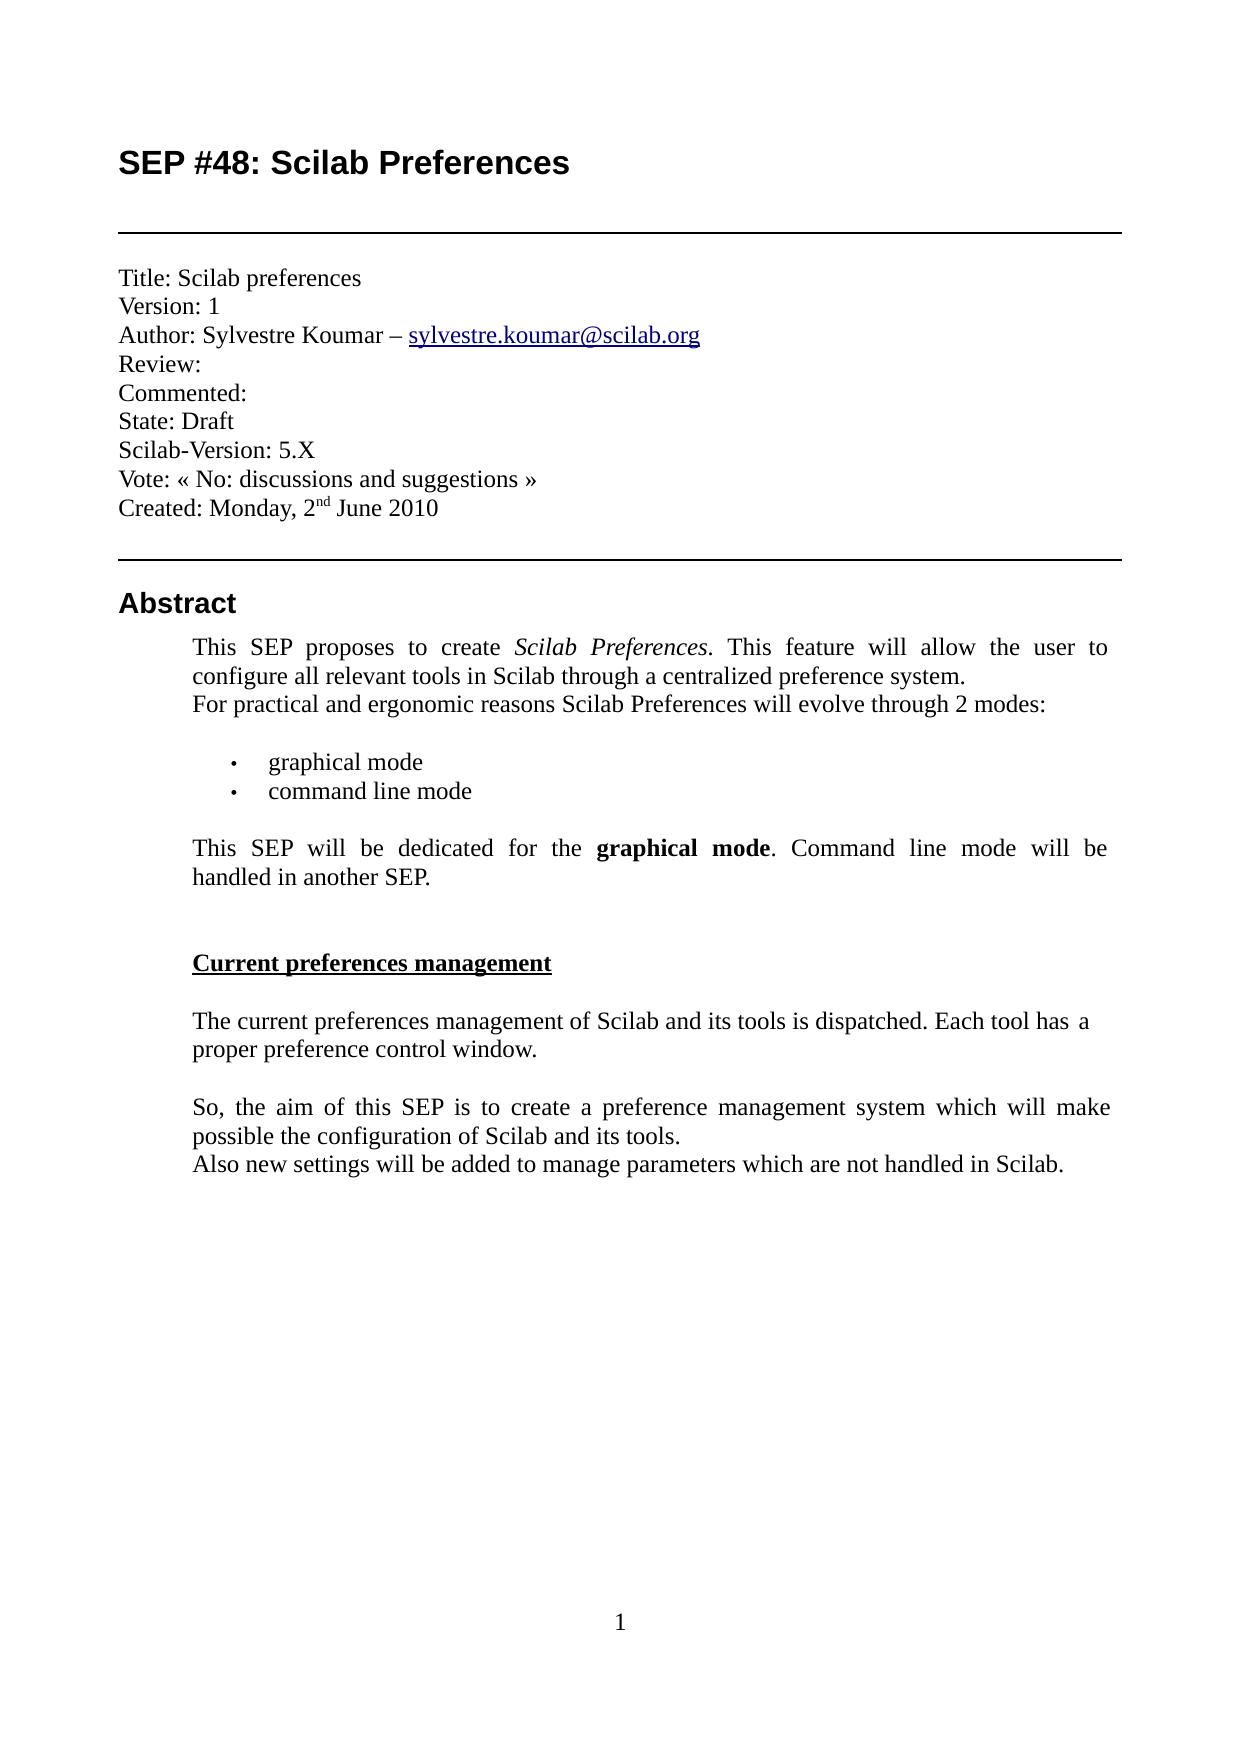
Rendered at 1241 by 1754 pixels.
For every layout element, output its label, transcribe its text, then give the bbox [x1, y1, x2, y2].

list graphical mode [231, 747, 1122, 776]
text Current preferences management [118, 948, 1122, 977]
text Review: [118, 349, 1122, 378]
text Commented: [118, 378, 1122, 406]
text So, the aim of this SEP is to create a preference management system which will make possible the configuration of Scilab and its tools. [118, 1092, 1122, 1149]
text Author: Sylvestre Koumar – sylvestre.koumar@scilab.org [118, 320, 1122, 349]
text This SEP proposes to create Scilab Preferences. This feature will allow the user to configure all relevant tools in Scilab through a centralized preference system. [118, 632, 1122, 689]
text Version: 1 [118, 291, 1122, 320]
text Vote: « No: discussions and suggestions » [118, 464, 1122, 493]
text The current preferences management of Scilab and its tools is dispatched. Each tool has a proper preference control window. [118, 1006, 1122, 1063]
text Created: Monday, 2nd June 2010 [118, 493, 1122, 521]
text This SEP will be dedicated for the graphical mode. Command line mode will be handled in another SEP. [118, 833, 1122, 891]
list command line mode [231, 776, 1122, 804]
text For practical and ergonomic reasons Scilab Preferences will evolve through 2 modes: [118, 689, 1122, 718]
text Also new settings will be added to manage parameters which are not handled in Scilab. [118, 1149, 1122, 1178]
text Scilab-Version: 5.X [118, 435, 1122, 464]
subtitle SEP #48: Scilab Preferences [118, 143, 1122, 182]
subtitle Abstract [118, 586, 1122, 619]
text Title: Scilab preferences [118, 263, 1122, 291]
text State: Draft [118, 406, 1122, 435]
